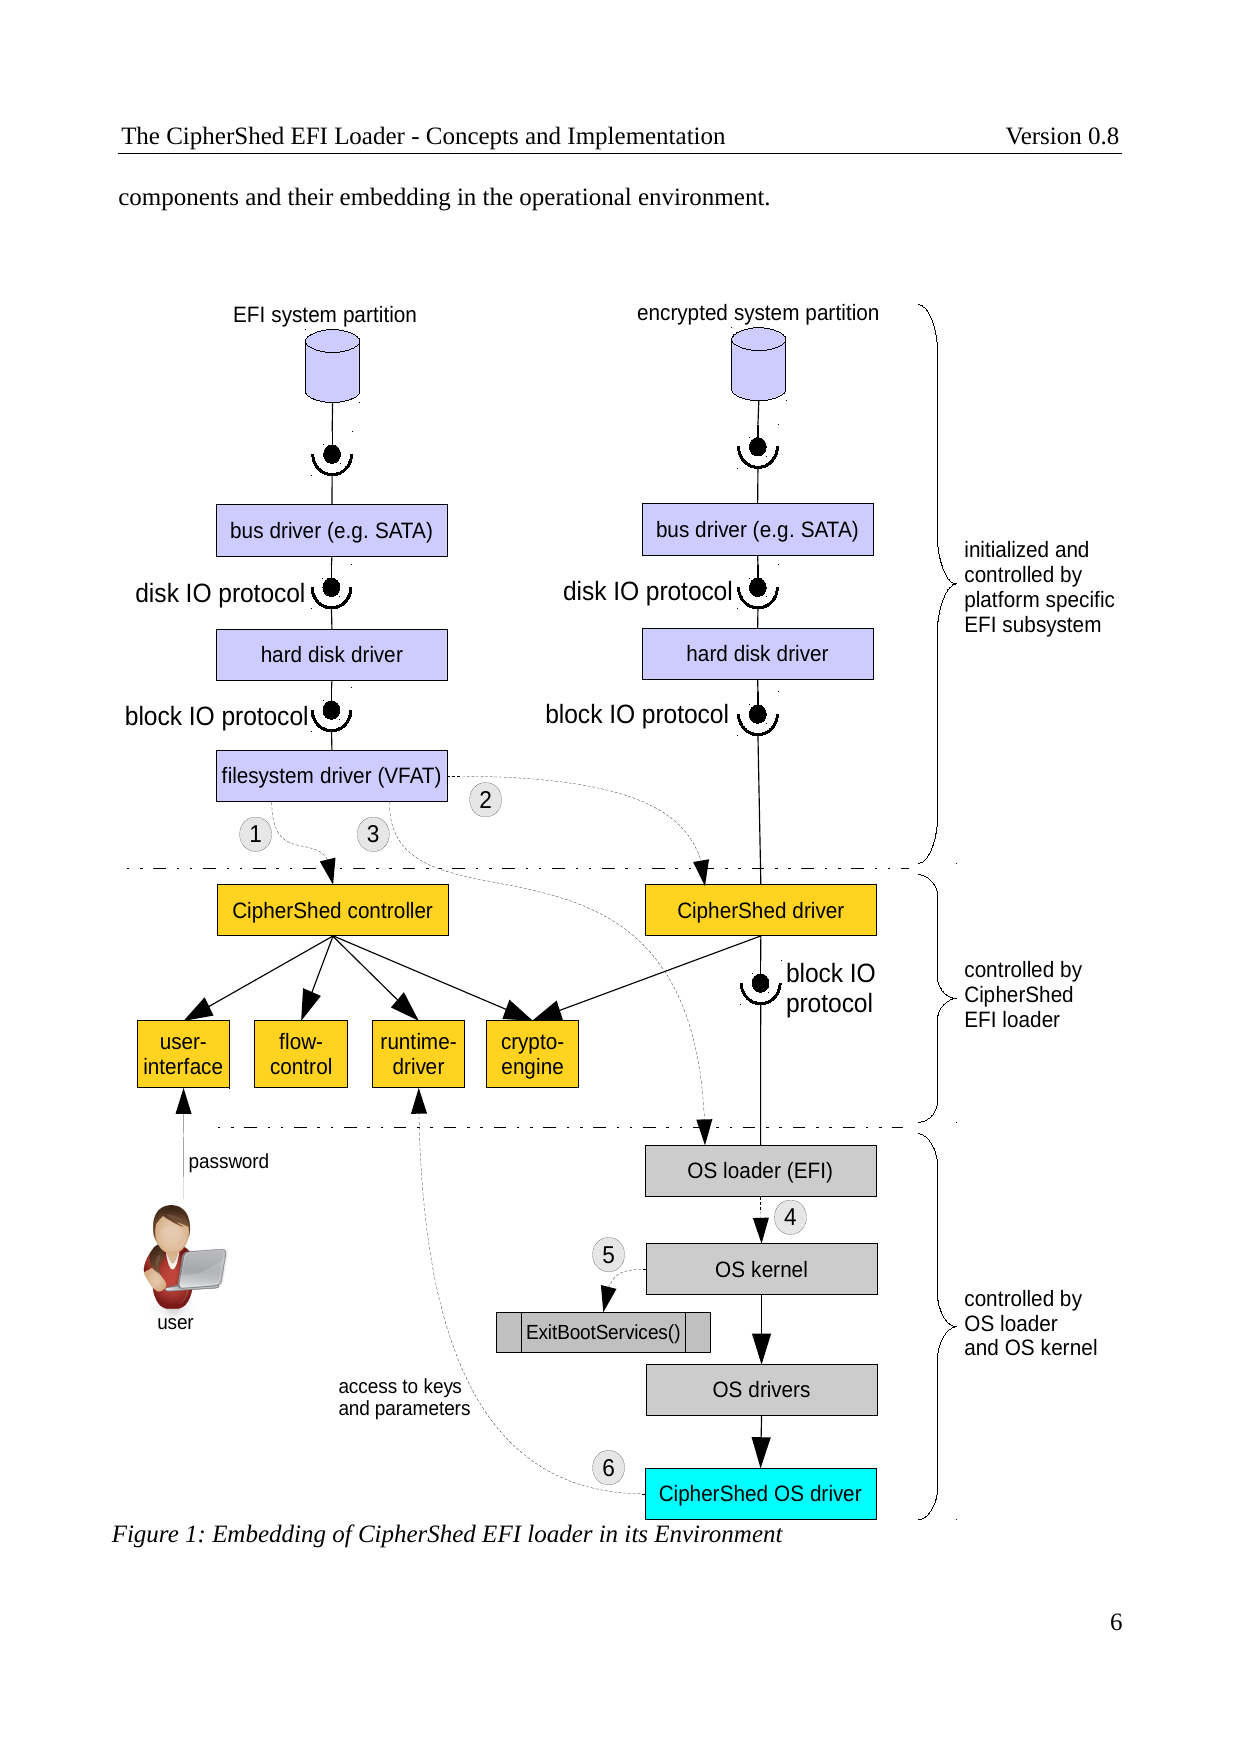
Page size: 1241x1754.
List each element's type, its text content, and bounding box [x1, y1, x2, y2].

text Figure 1: Embedding of CipherShed EFI loader in its Environment [112, 1519, 1129, 1548]
text components and their embedding in the operational environment. [118, 182, 1122, 211]
